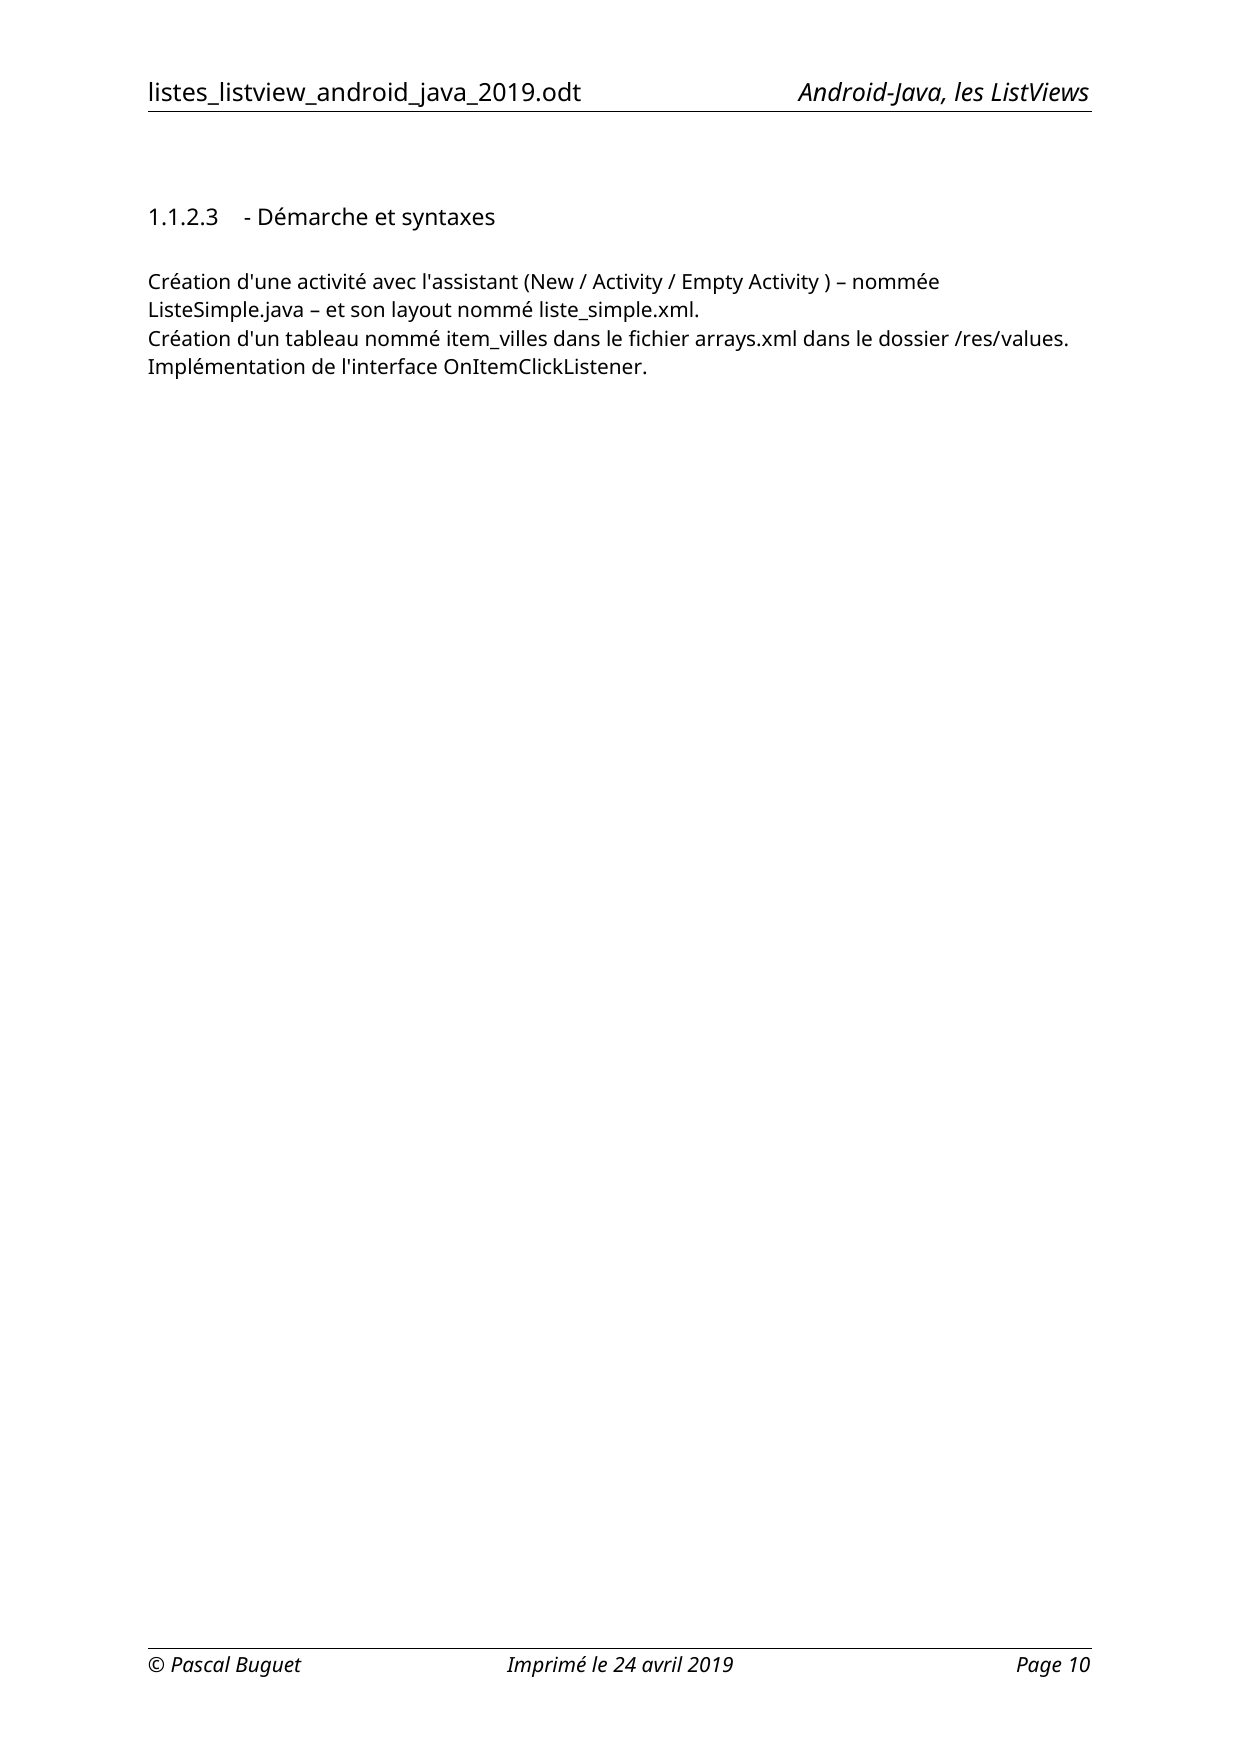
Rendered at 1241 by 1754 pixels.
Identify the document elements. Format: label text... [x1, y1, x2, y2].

text Création d'une activité avec l'assistant (New / Activity / Empty Activity ) – nommée ListeSimple.java – et son layout nommé liste_simple.xml. [148, 267, 1092, 324]
text Création d'un tableau nommé item_villes dans le fichier arrays.xml dans le dossier /res/values. [148, 324, 1092, 352]
subtitle - Démarche et syntaxes [148, 201, 1092, 232]
text Implémentation de l'interface OnItemClickListener. [148, 352, 1092, 381]
